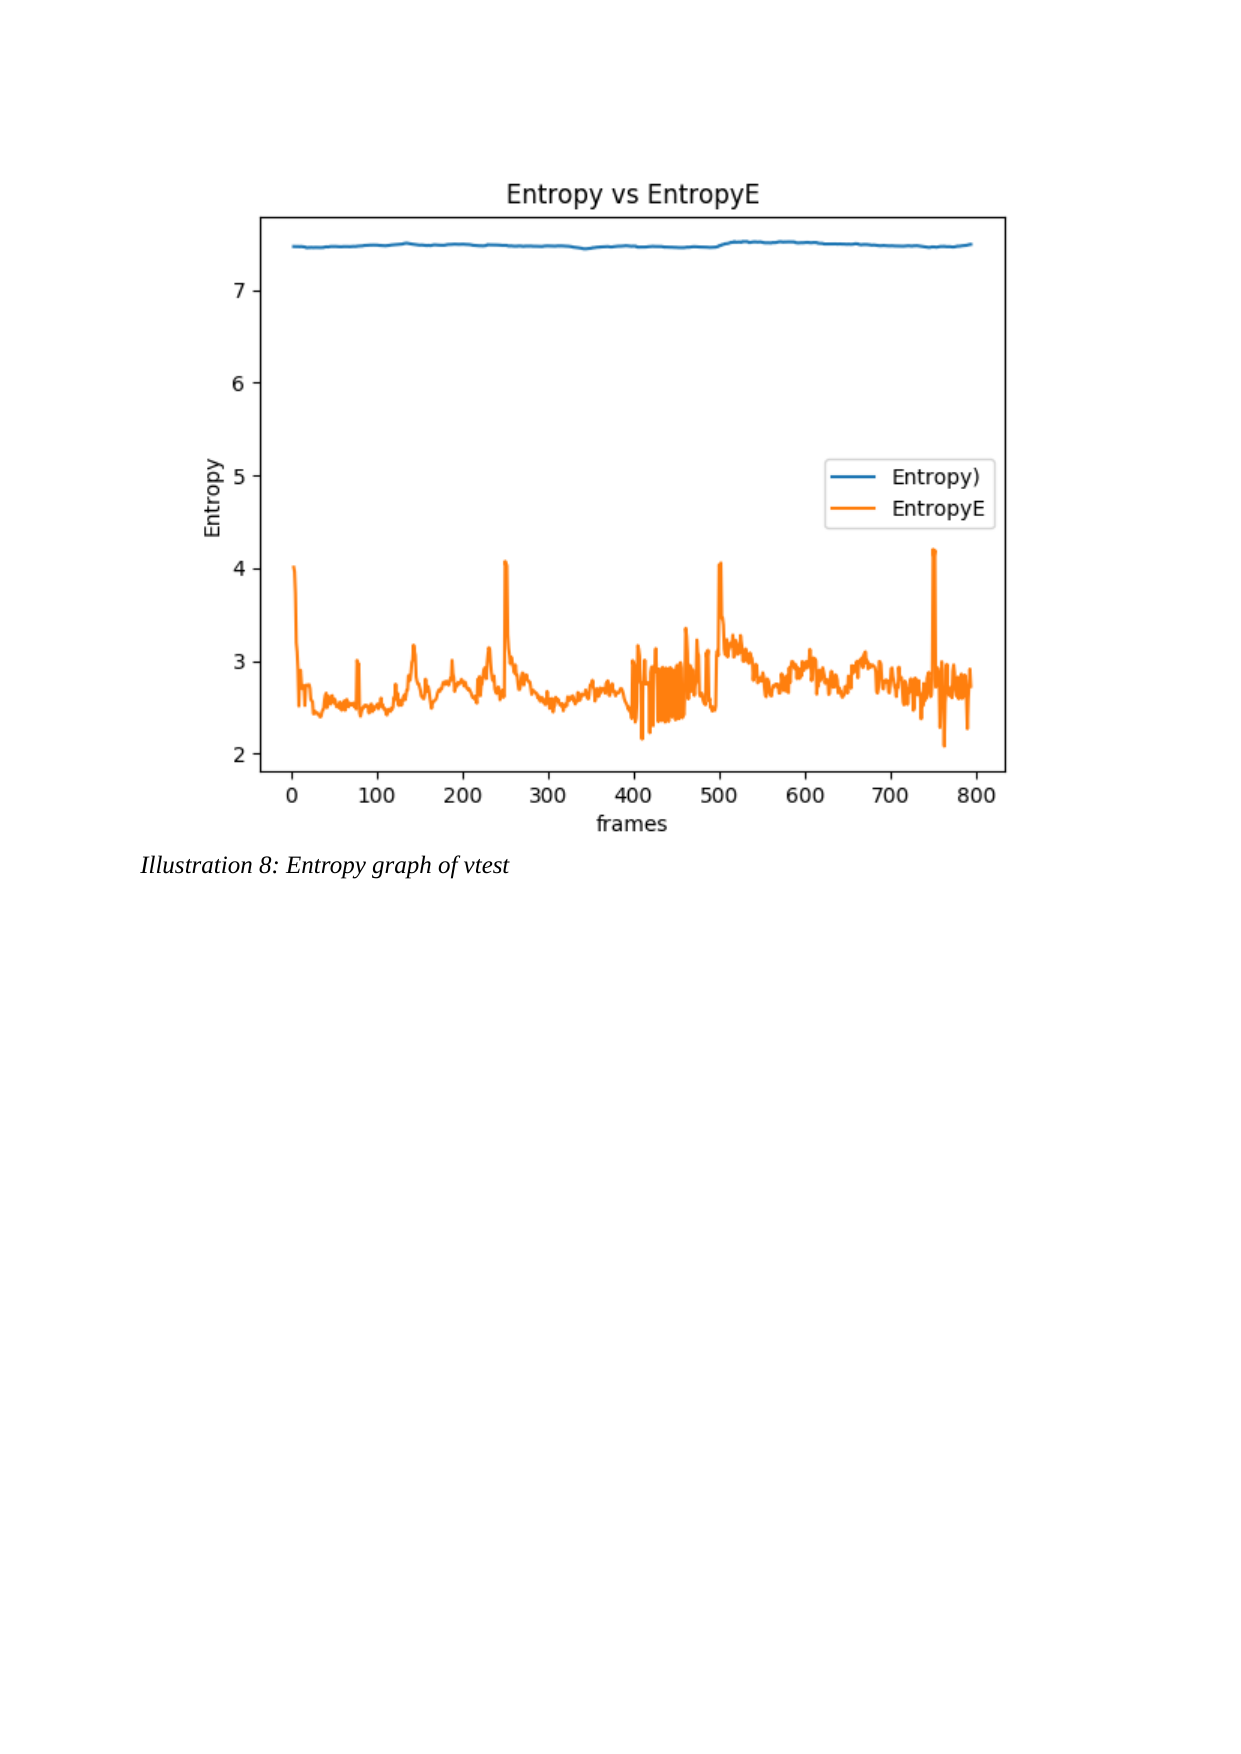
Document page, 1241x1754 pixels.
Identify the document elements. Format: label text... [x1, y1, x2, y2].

text Illustration 8: Entropy graph of vtest [140, 851, 1100, 879]
picture [140, 130, 1100, 851]
